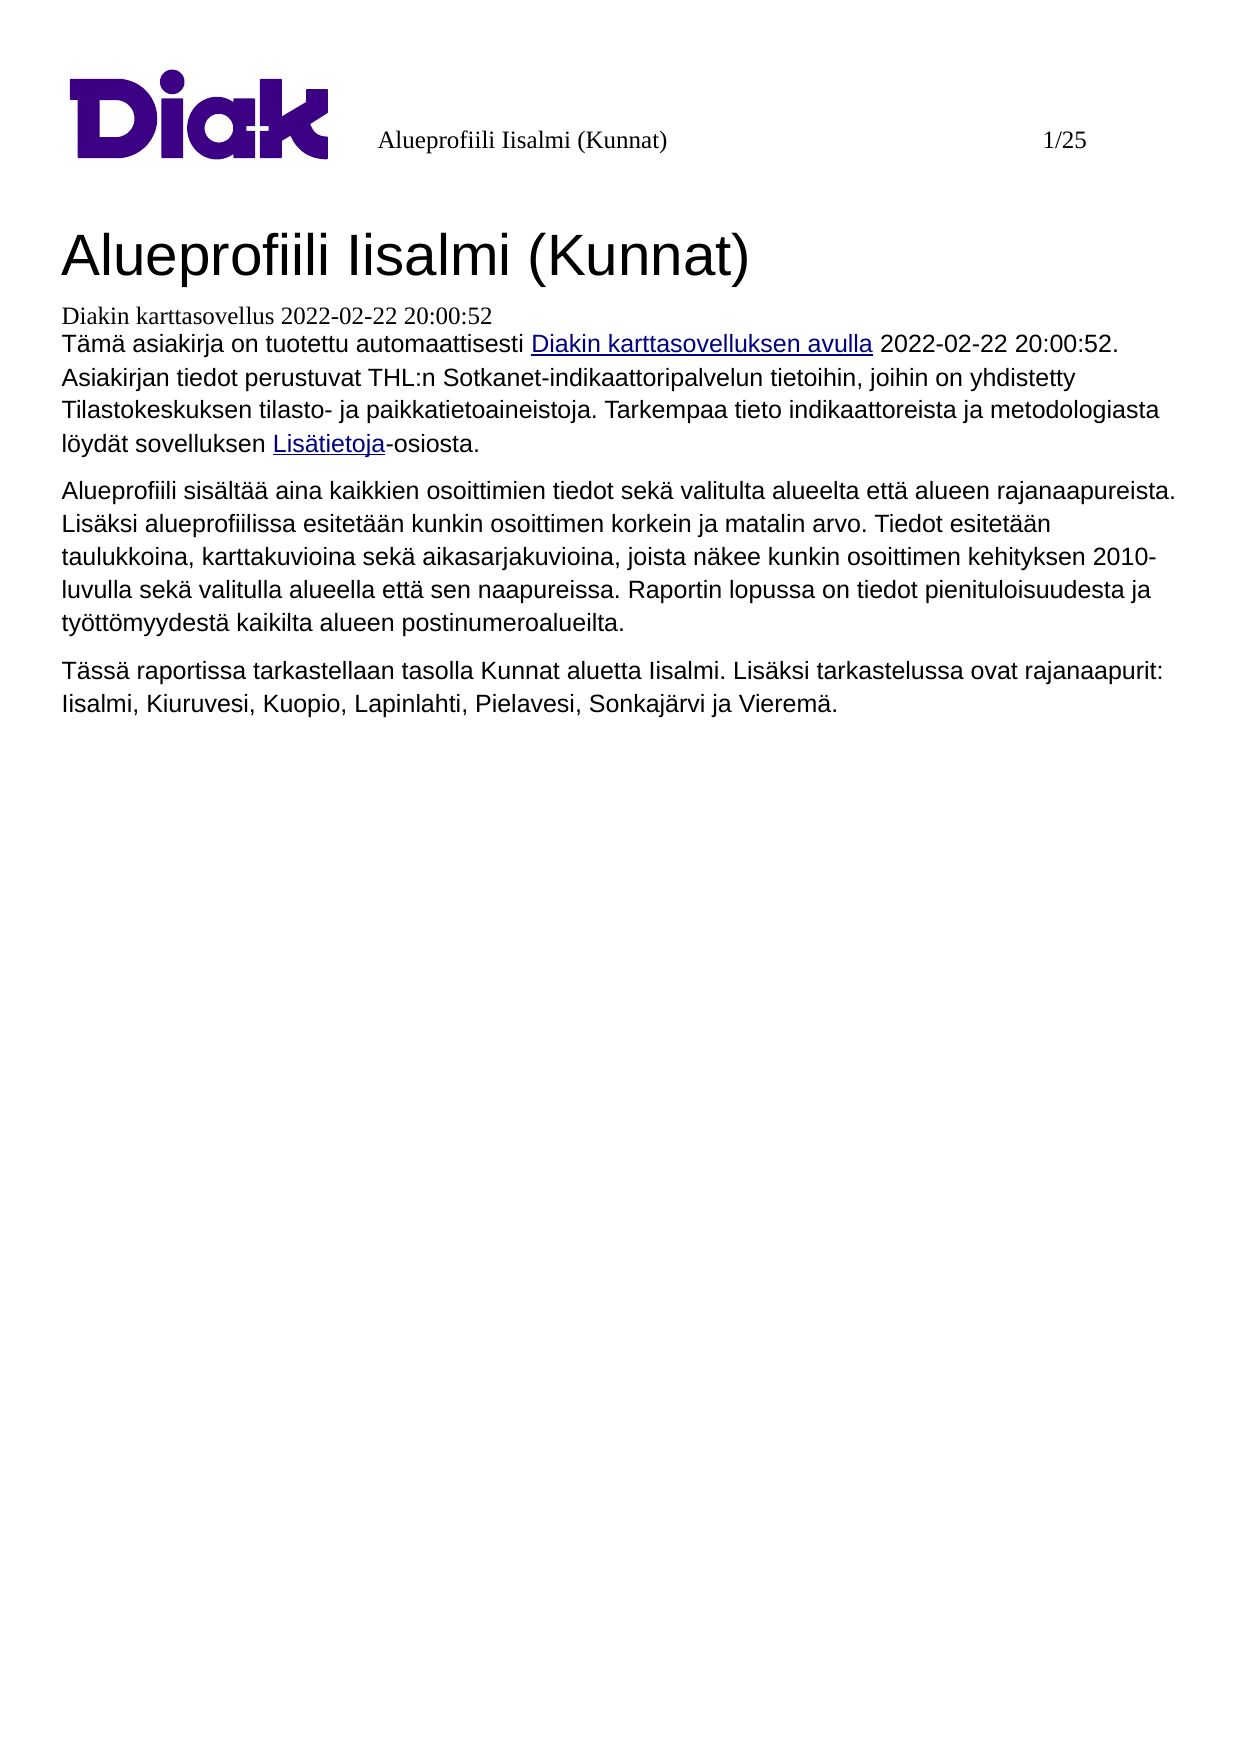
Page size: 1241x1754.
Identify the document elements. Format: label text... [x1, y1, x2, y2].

title Alueprofiili Iisalmi (Kunnat) [61, 221, 1179, 288]
text Diakin karttasovellus 2022-02-22 20:00:52 [61, 301, 1179, 329]
text Tämä asiakirja on tuotettu automaattisesti Diakin karttasovelluksen avulla 2022-02-22 20:00:52. Asiakirjan tiedot perustuvat THL:n Sotkanet-indikaattoripalvelun tietoihin, joihin on yhdistetty Tilastokeskuksen tilasto- ja paikkatietoaineistoja. Tarkempaa tieto indikaattoreista ja metodologiasta löydät sovelluksen Lisätietoja-osiosta. [61, 329, 1179, 457]
text Tässä raportissa tarkastellaan tasolla Kunnat aluetta Iisalmi. Lisäksi tarkastelussa ovat rajanaapurit: Iisalmi, Kiuruvesi, Kuopio, Lapinlahti, Pielavesi, Sonkajärvi ja Vieremä. [61, 656, 1179, 718]
text Alueprofiili sisältää aina kaikkien osoittimien tiedot sekä valitulta alueelta että alueen rajanaapureista. Lisäksi alueprofiilissa esitetään kunkin osoittimen korkein ja matalin arvo. Tiedot esitetään taulukkoina, karttakuvioina sekä aikasarjakuvioina, joista näkee kunkin osoittimen kehityksen 2010-luvulla sekä valitulla alueella että sen naapureissa. Raportin lopussa on tiedot pienituloisuudesta ja työttömyydestä kaikilta alueen postinumeroalueilta. [61, 476, 1179, 637]
